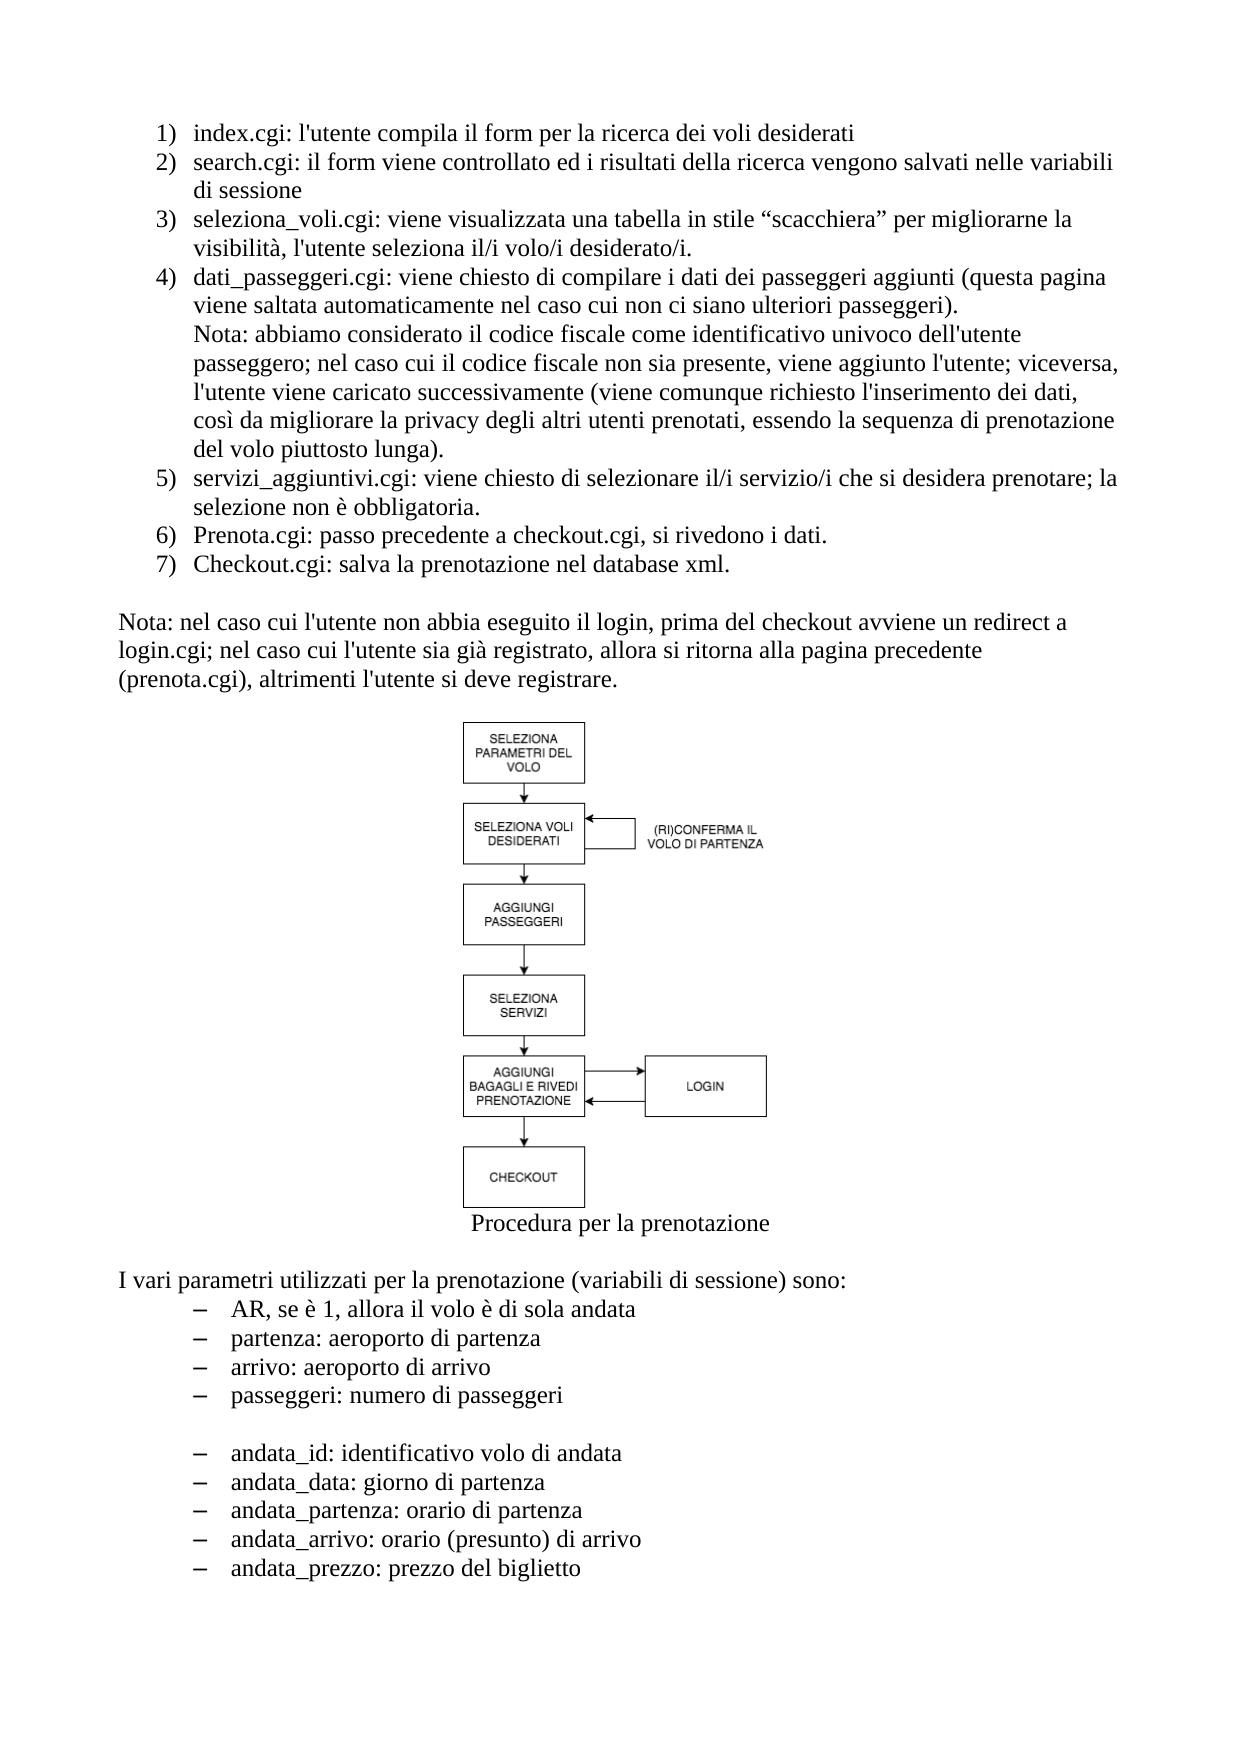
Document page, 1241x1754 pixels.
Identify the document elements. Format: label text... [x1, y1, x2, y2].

list andata_id: identificativo volo di andata [193, 1438, 1122, 1467]
text I vari parametri utilizzati per la prenotazione (variabili di sessione) sono: [118, 1266, 1122, 1294]
list search.cgi: il form viene controllato ed i risultati della ricerca vengono salvati nelle variabili di sessione [156, 147, 1122, 204]
list andata_arrivo: orario (presunto) di arrivo [193, 1524, 1122, 1553]
list index.cgi: l'utente compila il form per la ricerca dei voli desiderati [156, 118, 1122, 147]
list andata_partenza: orario di partenza [193, 1496, 1122, 1524]
list passeggeri: numero di passeggeri [193, 1381, 1122, 1409]
text Nota: nel caso cui l'utente non abbia eseguito il login, prima del checkout avviene un redirect a login.cgi; nel caso cui l'utente sia già registrato, allora si ritorna alla pagina precedente (prenota.cgi), altrimenti l'utente si deve registrare. [118, 607, 1122, 693]
list seleziona_voli.cgi: viene visualizzata una tabella in stile “scacchiera” per migliorarne la visibilità, l'utente seleziona il/i volo/i desiderato/i. [156, 204, 1122, 262]
list Nota: abbiamo considerato il codice fiscale come identificativo univoco dell'utente passeggero; nel caso cui il codice fiscale non sia presente, viene aggiunto l'utente; viceversa, l'utente viene caricato successivamente (viene comunque richiesto l'inserimento dei dati, così da migliorare la privacy degli altri utenti prenotati, essendo la sequenza di prenotazione del volo piuttosto lunga). [156, 319, 1122, 463]
text Procedura per la prenotazione [118, 722, 1122, 1237]
list AR, se è 1, allora il volo è di sola andata [193, 1294, 1122, 1323]
list Checkout.cgi: salva la prenotazione nel database xml. [156, 549, 1122, 578]
list arrivo: aeroporto di arrivo [193, 1352, 1122, 1381]
list dati_passeggeri.cgi: viene chiesto di compilare i dati dei passeggeri aggiunti (questa pagina viene saltata automaticamente nel caso cui non ci siano ulteriori passeggeri). [156, 262, 1122, 319]
list Prenota.cgi: passo precedente a checkout.cgi, si rivedono i dati. [156, 521, 1122, 549]
list andata_data: giorno di partenza [193, 1467, 1122, 1496]
list andata_prezzo: prezzo del biglietto [193, 1553, 1122, 1582]
list partenza: aeroporto di partenza [193, 1323, 1122, 1352]
list servizi_aggiuntivi.cgi: viene chiesto di selezionare il/i servizio/i che si desidera prenotare; la selezione non è obbligatoria. [156, 463, 1122, 521]
